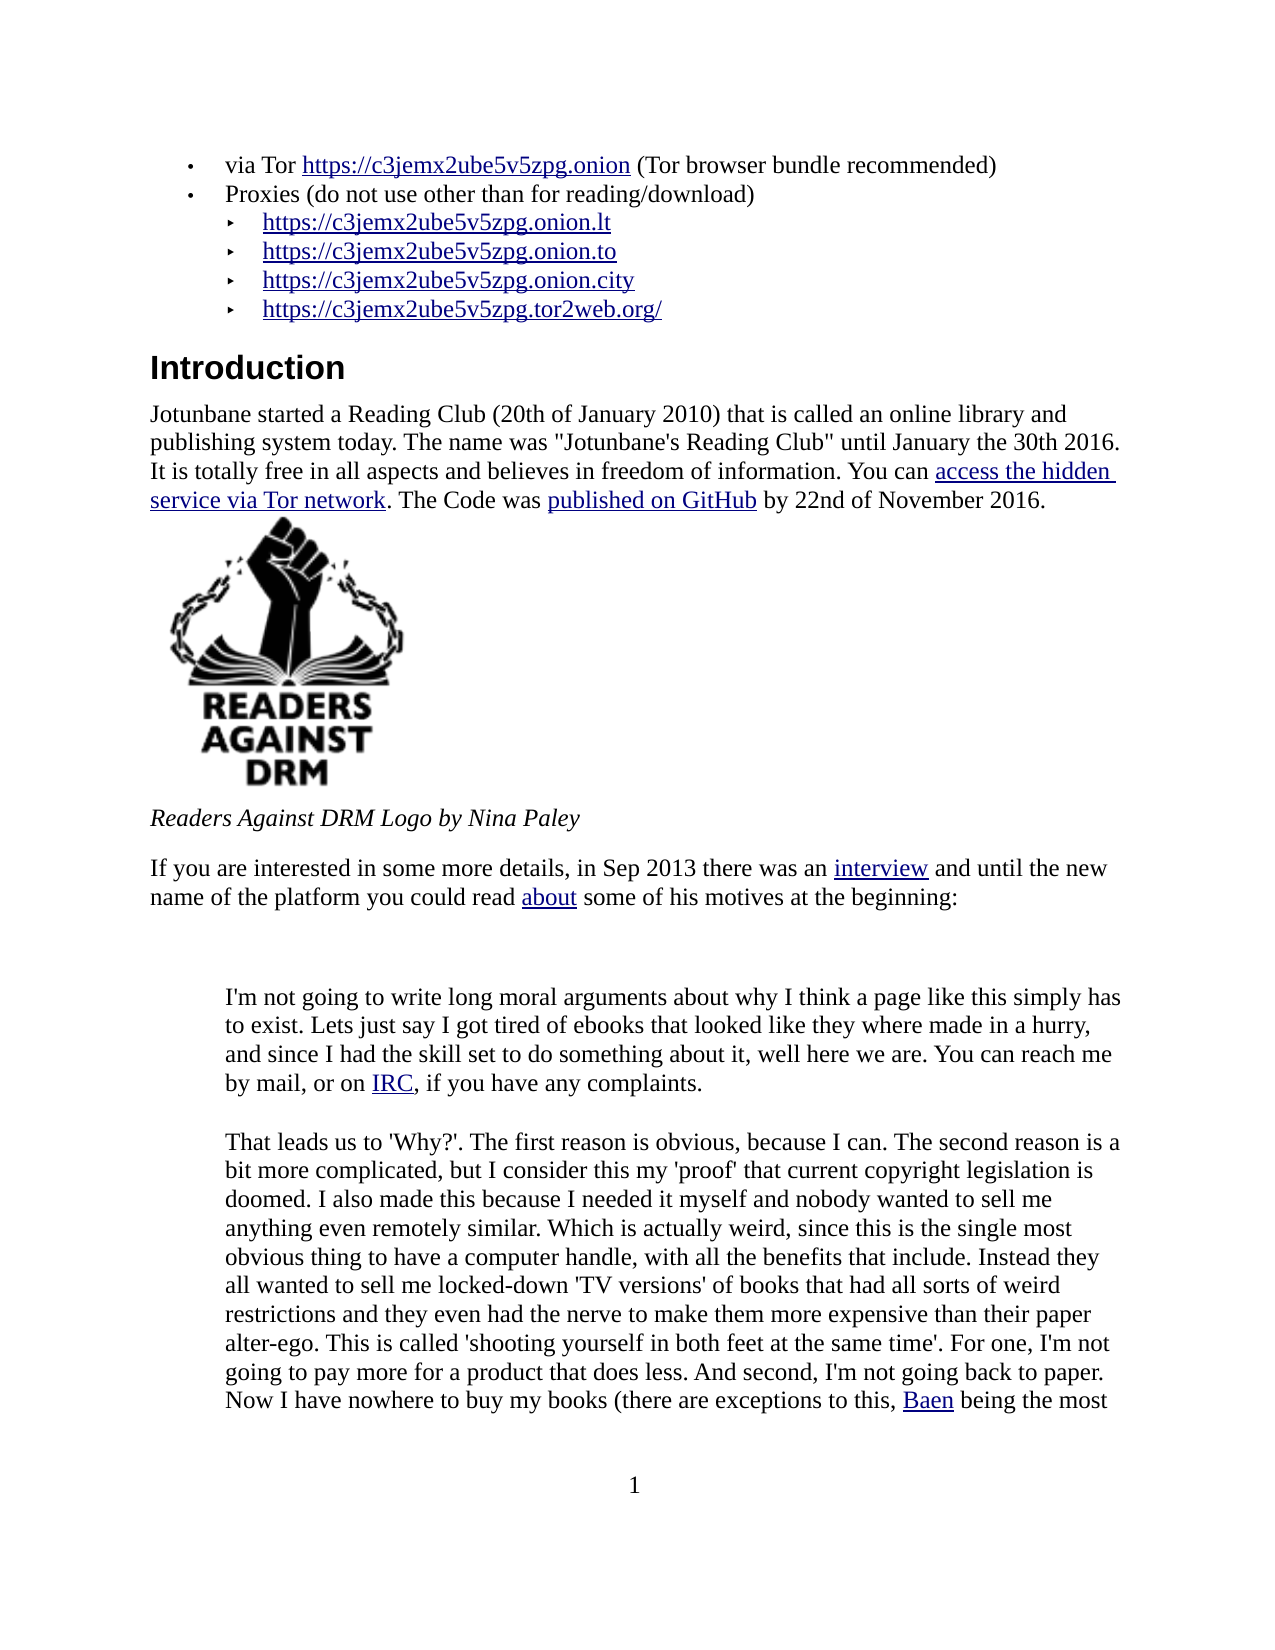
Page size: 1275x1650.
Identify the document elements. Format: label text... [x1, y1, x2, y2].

list https://c3jemx2ube5v5zpg.tor2web.org/ [225, 294, 1125, 322]
list Proxies (do not use other than for reading/download) [187, 179, 1125, 207]
list https://c3jemx2ube5v5zpg.onion.to [225, 236, 1125, 265]
subtitle Introduction [150, 347, 1125, 386]
text That leads us to 'Why?'. The first reason is obvious, because I can. The second reason is a bit more complicated, but I consider this my 'proof' that current copyright legislation is doomed. I also made this because I needed it myself and nobody wanted to sell me anything even remotely similar. Which is actually weird, since this is the single most obvious thing to have a computer handle, with all the benefits that include. Instead they all wanted to sell me locked-down 'TV versions' of books that had all sorts of weird restrictions and they even had the nerve to make them more expensive than their paper alter-ego. This is called 'shooting yourself in both feet at the same time'. For one, I'm not going to pay more for a product that does less. And second, I'm not going back to paper. Now I have nowhere to buy my books (there are exceptions to this, Baen being the most [225, 1127, 1125, 1414]
text If you are interested in some more details, in Sep 2013 there was an interview and until the new name of the platform you could read about some of his motives at the beginning: [150, 853, 1125, 911]
text Readers Against DRM Logo by Nina Paley [150, 803, 1125, 832]
text I'm not going to write long moral arguments about why I think a page like this simply has to exist. Lets just say I got tired of ebooks that looked like they where made in a hurry, and since I had the skill set to do something about it, well here we are. You can reach me by mail, or on IRC, if you have any complaints. [225, 982, 1125, 1097]
text Jotunbane started a Reading Club (20th of January 2010) that is called an online library and publishing system today. The name was "Jotunbane's Reading Club" until January the 30th 2016. It is totally free in all aspects and believes in freedom of information. You can access the hidden service via Tor network. The Code was published on GitHub by 22nd of November 2016. [150, 399, 1125, 514]
picture [150, 513, 428, 791]
list via Tor https://c3jemx2ube5v5zpg.onion (Tor browser bundle recommended) [187, 150, 1125, 179]
list https://c3jemx2ube5v5zpg.onion.city [225, 265, 1125, 294]
list https://c3jemx2ube5v5zpg.onion.lt [225, 207, 1125, 236]
